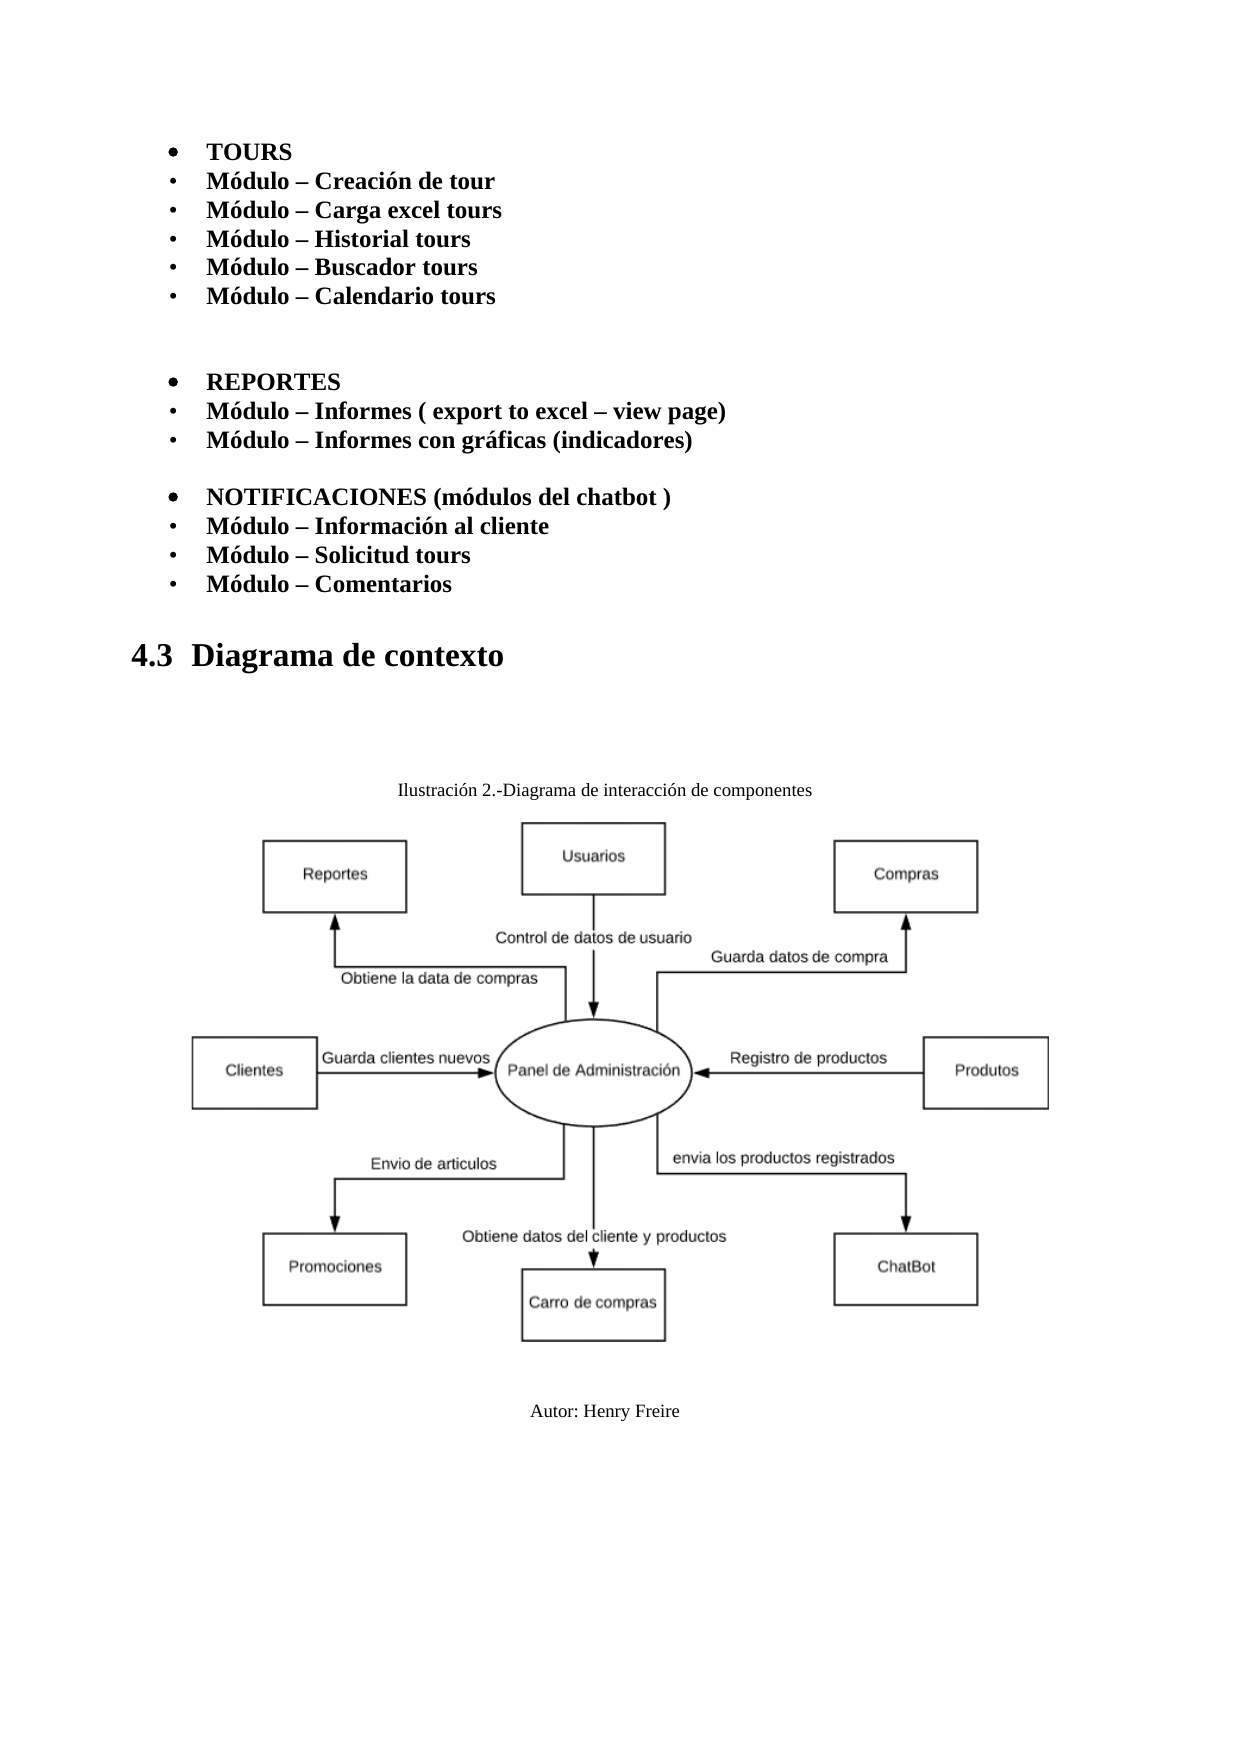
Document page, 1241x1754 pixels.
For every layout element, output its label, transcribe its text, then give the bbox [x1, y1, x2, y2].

subtitle Diagrama de contexto [131, 636, 1194, 674]
picture [191, 822, 1049, 1342]
text Autor: Henry Freire [156, 1400, 1054, 1421]
subtitle Módulo – Historial tours [169, 224, 1194, 252]
subtitle NOTIFICACIONES (módulos del chatbot ) [169, 482, 1194, 511]
subtitle Módulo – Comentarios [169, 569, 1194, 597]
subtitle Módulo – Carga excel tours [169, 195, 1194, 224]
subtitle Módulo – Buscador tours [169, 252, 1194, 281]
subtitle Módulo – Solicitud tours [169, 540, 1194, 569]
subtitle Módulo – Informes con gráficas (indicadores) [169, 425, 1194, 454]
subtitle Módulo – Creación de tour [169, 166, 1194, 195]
subtitle REPORTES [169, 367, 1194, 396]
subtitle Módulo – Información al cliente [169, 511, 1194, 540]
subtitle Módulo – Informes ( export to excel – view page) [169, 396, 1194, 425]
subtitle Módulo – Calendario tours [169, 281, 1194, 310]
text Ilustración 2.-Diagrama de interacción de componentes [156, 779, 1054, 801]
subtitle TOURS [169, 137, 1194, 166]
